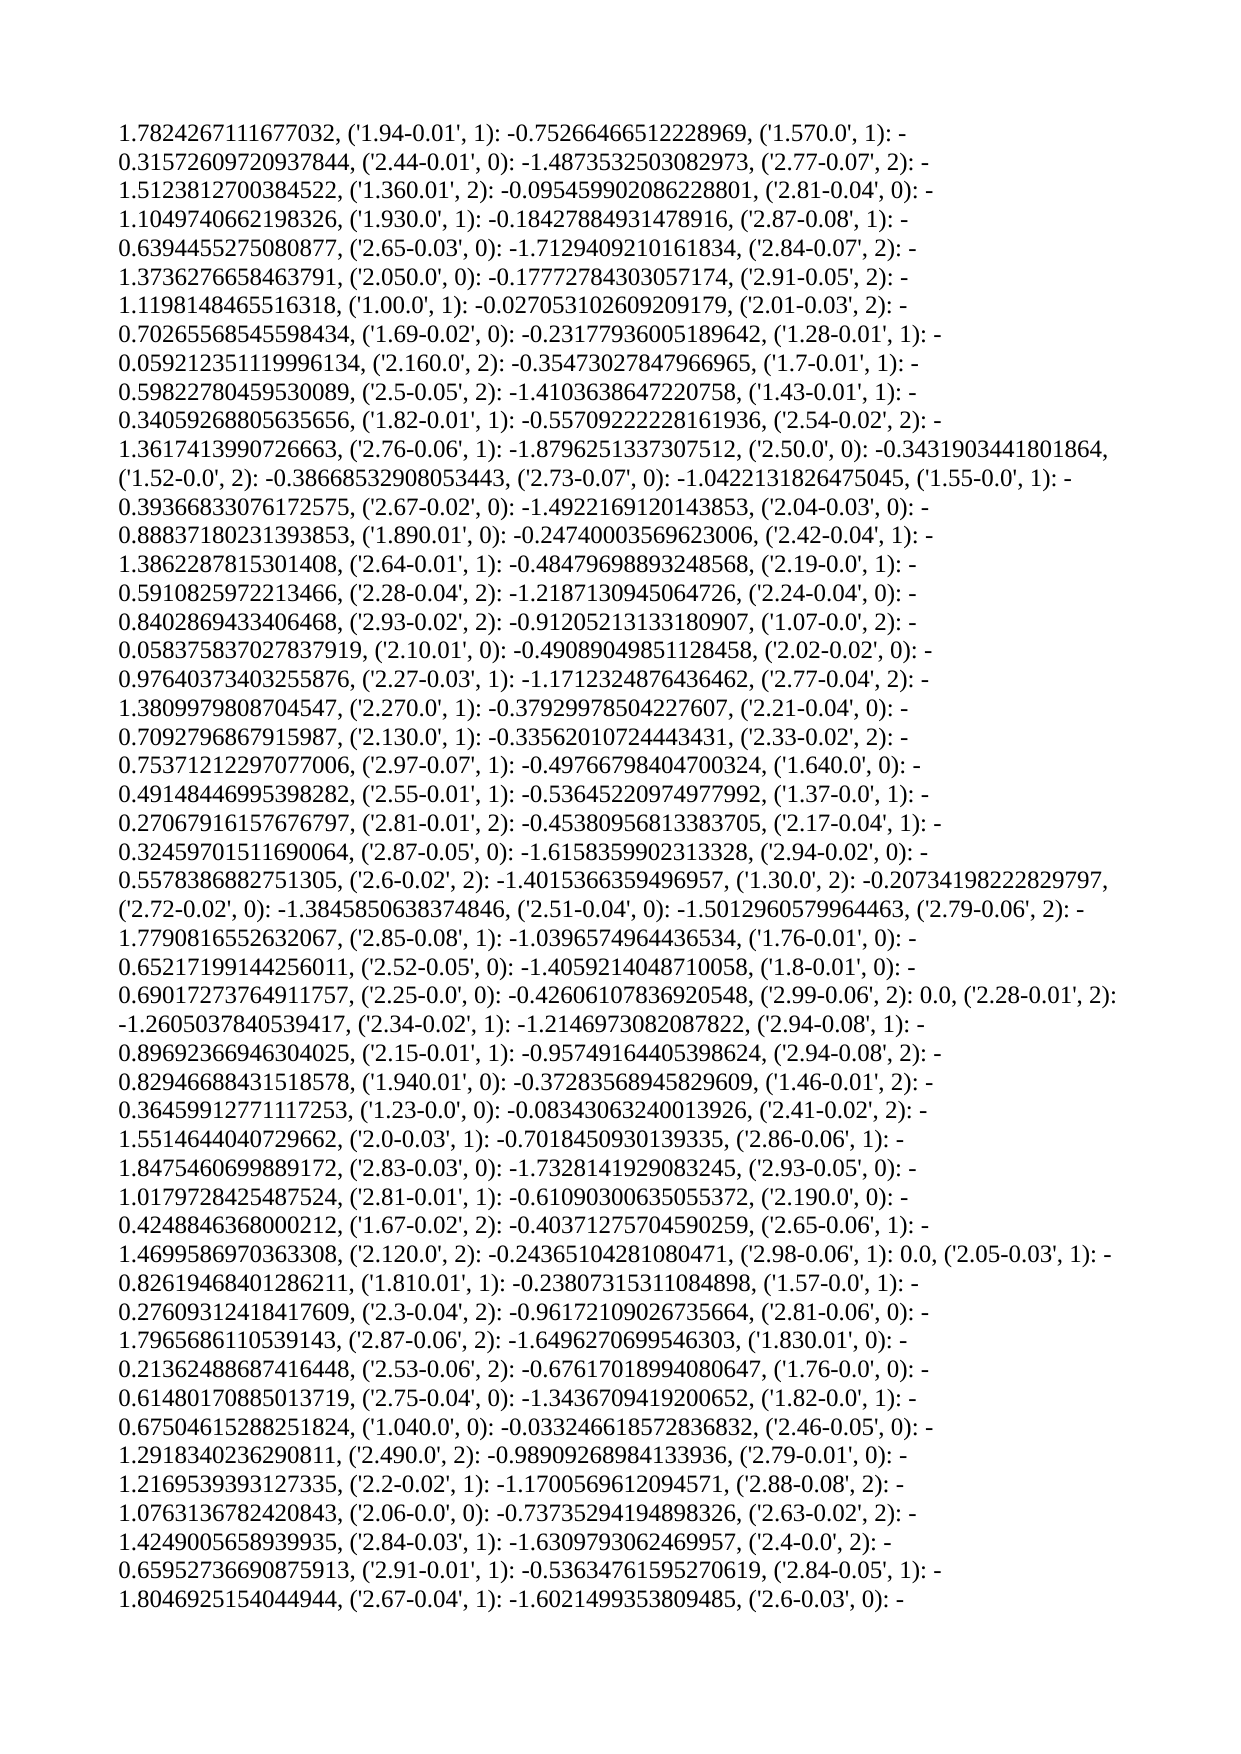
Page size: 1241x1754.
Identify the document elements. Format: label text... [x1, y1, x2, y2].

text -1.7824267111677032, ('1.94-0.01', 1): -0.75266466512228969, ('1.570.0', 1): -0.31572609720937844, ('2.44-0.01', 0): -1.4873532503082973, ('2.77-0.07', 2): -1.5123812700384522, ('1.360.01', 2): -0.095459902086228801, ('2.81-0.04', 0): -1.1049740662198326, ('1.930.0', 1): -0.18427884931478916, ('2.87-0.08', 1): -0.6394455275080877, ('2.65-0.03', 0): -1.7129409210161834, ('2.84-0.07', 2): -1.3736276658463791, ('2.050.0', 0): -0.17772784303057174, ('2.91-0.05', 2): -1.1198148465516318, ('1.00.0', 1): -0.027053102609209179, ('2.01-0.03', 2): -0.70265568545598434, ('1.69-0.02', 0): -0.23177936005189642, ('1.28-0.01', 1): -0.059212351119996134, ('2.160.0', 2): -0.35473027847966965, ('1.7-0.01', 1): -0.59822780459530089, ('2.5-0.05', 2): -1.4103638647220758, ('1.43-0.01', 1): -0.34059268805635656, ('1.82-0.01', 1): -0.55709222228161936, ('2.54-0.02', 2): -1.3617413990726663, ('2.76-0.06', 1): -1.8796251337307512, ('2.50.0', 0): -0.3431903441801864, ('1.52-0.0', 2): -0.38668532908053443, ('2.73-0.07', 0): -1.0422131826475045, ('1.55-0.0', 1): -0.39366833076172575, ('2.67-0.02', 0): -1.4922169120143853, ('2.04-0.03', 0): -0.88837180231393853, ('1.890.01', 0): -0.24740003569623006, ('2.42-0.04', 1): -1.3862287815301408, ('2.64-0.01', 1): -0.48479698893248568, ('2.19-0.0', 1): -0.5910825972213466, ('2.28-0.04', 2): -1.2187130945064726, ('2.24-0.04', 0): -0.8402869433406468, ('2.93-0.02', 2): -0.91205213133180907, ('1.07-0.0', 2): -0.058375837027837919, ('2.10.01', 0): -0.49089049851128458, ('2.02-0.02', 0): -0.97640373403255876, ('2.27-0.03', 1): -1.1712324876436462, ('2.77-0.04', 2): -1.3809979808704547, ('2.270.0', 1): -0.37929978504227607, ('2.21-0.04', 0): -0.7092796867915987, ('2.130.0', 1): -0.33562010724443431, ('2.33-0.02', 2): -0.75371212297077006, ('2.97-0.07', 1): -0.49766798404700324, ('1.640.0', 0): -0.49148446995398282, ('2.55-0.01', 1): -0.53645220974977992, ('1.37-0.0', 1): -0.27067916157676797, ('2.81-0.01', 2): -0.45380956813383705, ('2.17-0.04', 1): -0.32459701511690064, ('2.87-0.05', 0): -1.6158359902313328, ('2.94-0.02', 0): -0.5578386882751305, ('2.6-0.02', 2): -1.4015366359496957, ('1.30.0', 2): -0.20734198222829797, ('2.72-0.02', 0): -1.3845850638374846, ('2.51-0.04', 0): -1.5012960579964463, ('2.79-0.06', 2): -1.7790816552632067, ('2.85-0.08', 1): -1.0396574964436534, ('1.76-0.01', 0): -0.65217199144256011, ('2.52-0.05', 0): -1.4059214048710058, ('1.8-0.01', 0): -0.69017273764911757, ('2.25-0.0', 0): -0.42606107836920548, ('2.99-0.06', 2): 0.0, ('2.28-0.01', 2): -1.2605037840539417, ('2.34-0.02', 1): -1.2146973082087822, ('2.94-0.08', 1): -0.89692366946304025, ('2.15-0.01', 1): -0.95749164405398624, ('2.94-0.08', 2): -0.82946688431518578, ('1.940.01', 0): -0.37283568945829609, ('1.46-0.01', 2): -0.36459912771117253, ('1.23-0.0', 0): -0.08343063240013926, ('2.41-0.02', 2): -1.5514644040729662, ('2.0-0.03', 1): -0.7018450930139335, ('2.86-0.06', 1): -1.8475460699889172, ('2.83-0.03', 0): -1.7328141929083245, ('2.93-0.05', 0): -1.0179728425487524, ('2.81-0.01', 1): -0.61090300635055372, ('2.190.0', 0): -0.4248846368000212, ('1.67-0.02', 2): -0.40371275704590259, ('2.65-0.06', 1): -1.4699586970363308, ('2.120.0', 2): -0.24365104281080471, ('2.98-0.06', 1): 0.0, ('2.05-0.03', 1): -0.82619468401286211, ('1.810.01', 1): -0.23807315311084898, ('1.57-0.0', 1): -0.27609312418417609, ('2.3-0.04', 2): -0.96172109026735664, ('2.81-0.06', 0): -1.7965686110539143, ('2.87-0.06', 2): -1.6496270699546303, ('1.830.01', 0): -0.21362488687416448, ('2.53-0.06', 2): -0.67617018994080647, ('1.76-0.0', 0): -0.61480170885013719, ('2.75-0.04', 0): -1.3436709419200652, ('1.82-0.0', 1): -0.67504615288251824, ('1.040.0', 0): -0.033246618572836832, ('2.46-0.05', 0): -1.2918340236290811, ('2.490.0', 2): -0.98909268984133936, ('2.79-0.01', 0): -1.2169539393127335, ('2.2-0.02', 1): -1.1700569612094571, ('2.88-0.08', 2): -1.0763136782420843, ('2.06-0.0', 0): -0.73735294194898326, ('2.63-0.02', 2): -1.4249005658939935, ('2.84-0.03', 1): -1.6309793062469957, ('2.4-0.0', 2): -0.65952736690875913, ('2.91-0.01', 1): -0.53634761595270619, ('2.84-0.05', 1): -1.8046925154044944, ('2.67-0.04', 1): -1.6021499353809485, ('2.6-0.03', 0): [118, 118, 1122, 1613]
